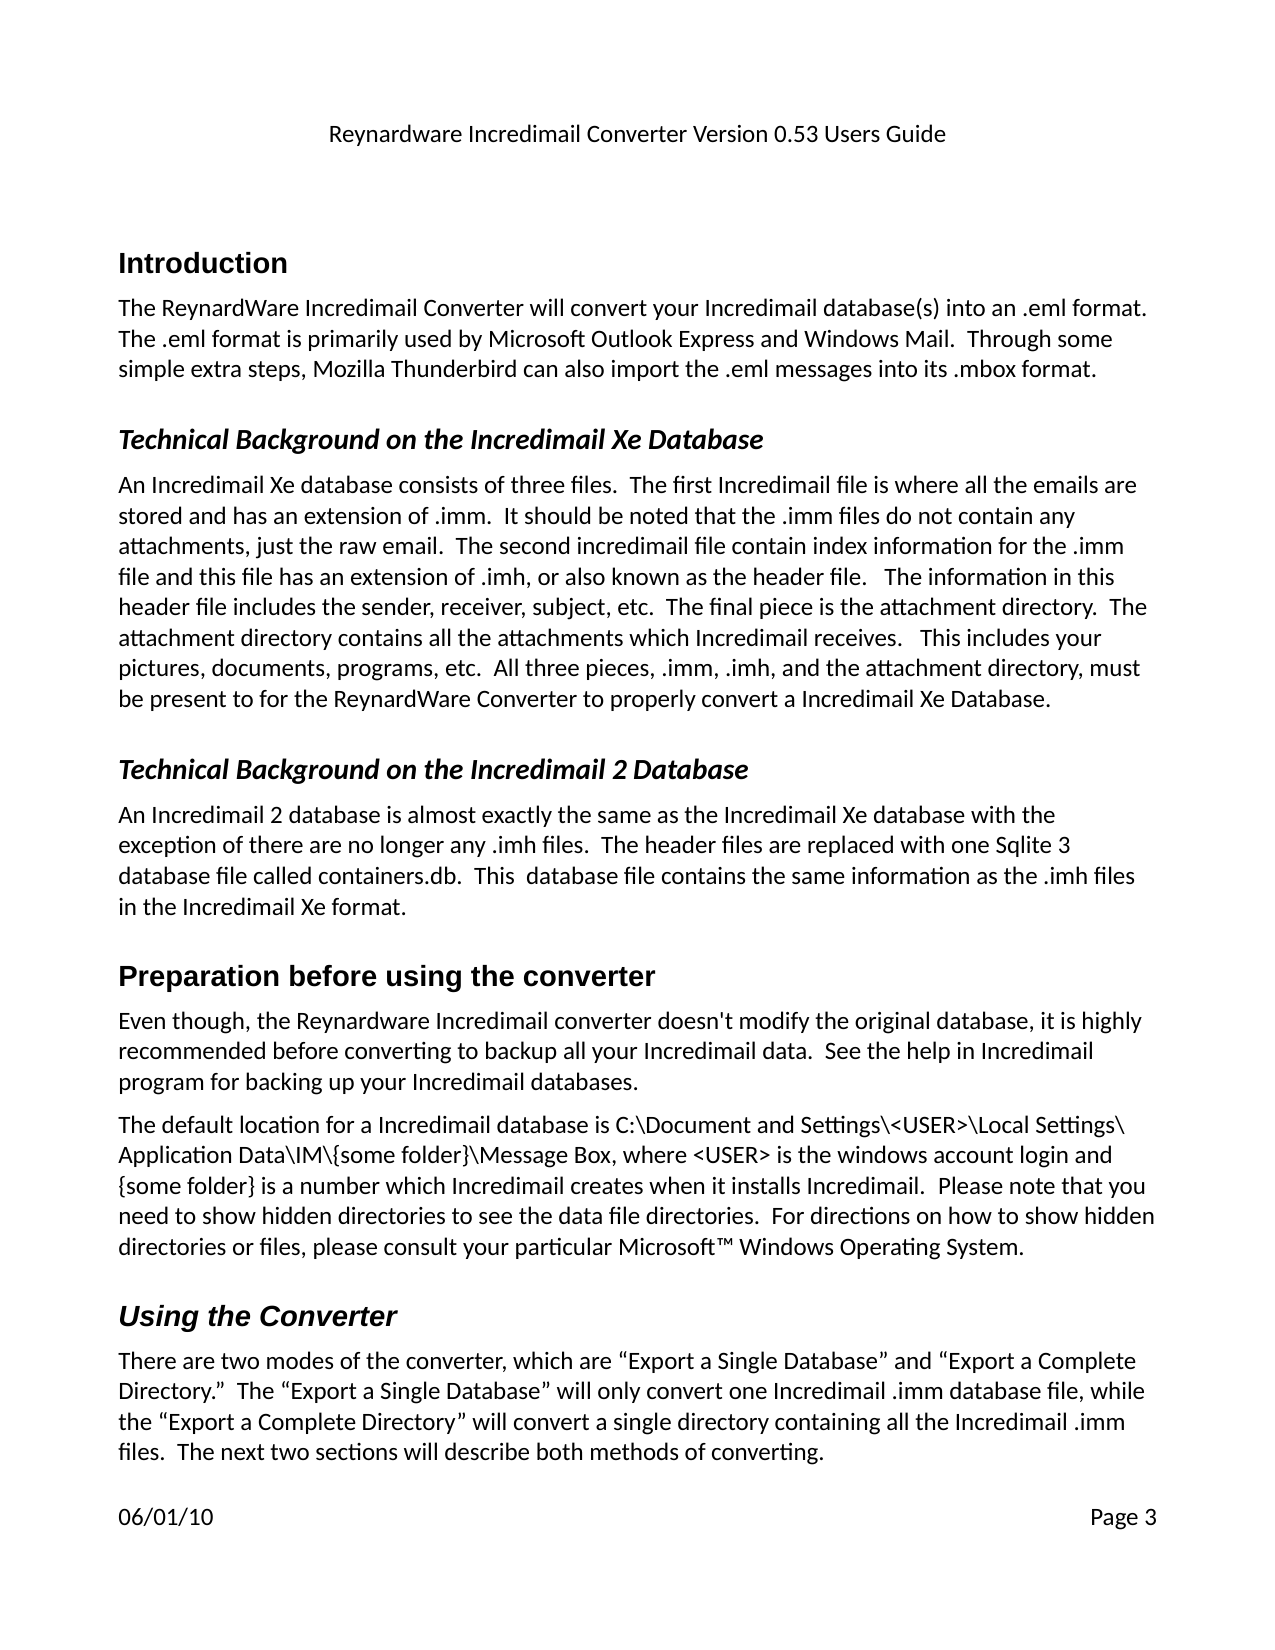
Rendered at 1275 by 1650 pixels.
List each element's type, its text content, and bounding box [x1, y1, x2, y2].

text Even though, the Reynardware Incredimail converter doesn't modify the original database, it is highly recommended before converting to backup all your Incredimail data. See the help in Incredimail program for backing up your Incredimail databases. [118, 1005, 1157, 1096]
text An Incredimail Xe database consists of three files. The first Incredimail file is where all the emails are stored and has an extension of .imm. It should be noted that the .imm files do not contain any attachments, just the raw email. The second incredimail file contain index information for the .imm file and this file has an extension of .imh, or also known as the header file. The information in this header file includes the sender, receiver, subject, etc. The final piece is the attachment directory. The attachment directory contains all the attachments which Incredimail receives. This includes your pictures, documents, programs, etc. All three pieces, .imm, .imh, and the attachment directory, must be present to for the ReynardWare Converter to properly convert a Incredimail Xe Database. [118, 469, 1157, 713]
text There are two modes of the converter, which are “Export a Single Database” and “Export a Complete Directory.” The “Export a Single Database” will only convert one Incredimail .imm database file, while the “Export a Complete Directory” will convert a single directory containing all the Incredimail .imm files. The next two sections will describe both methods of converting. [118, 1345, 1157, 1467]
subtitle Technical Background on the Incredimail 2 Database [118, 751, 1157, 787]
subtitle Preparation before using the converter [118, 959, 1157, 992]
subtitle Introduction [118, 246, 1157, 280]
subtitle Using the Converter [118, 1299, 1157, 1332]
subtitle Technical Background on the Incredimail Xe Database [118, 421, 1157, 457]
text An Incredimail 2 database is almost exactly the same as the Incredimail Xe database with the exception of there are no longer any .imh files. The header files are replaced with one Sqlite 3 database file called containers.db. This database file contains the same information as the .imh files in the Incredimail Xe format. [118, 799, 1157, 921]
text The ReynardWare Incredimail Converter will convert your Incredimail database(s) into an .eml format. The .eml format is primarily used by Microsoft Outlook Express and Windows Mail. Through some simple extra steps, Mozilla Thunderbird can also import the .eml messages into its .mbox format. [118, 292, 1157, 384]
text The default location for a Incredimail database is C:\Document and Settings\<USER>\Local Settings\Application Data\IM\{some folder}\Message Box, where <USER> is the windows account login and {some folder} is a number which Incredimail creates when it installs Incredimail. Please note that you need to show hidden directories to see the data file directories. For directions on how to show hidden directories or files, please consult your particular Microsoft™ Windows Operating System. [118, 1109, 1157, 1261]
